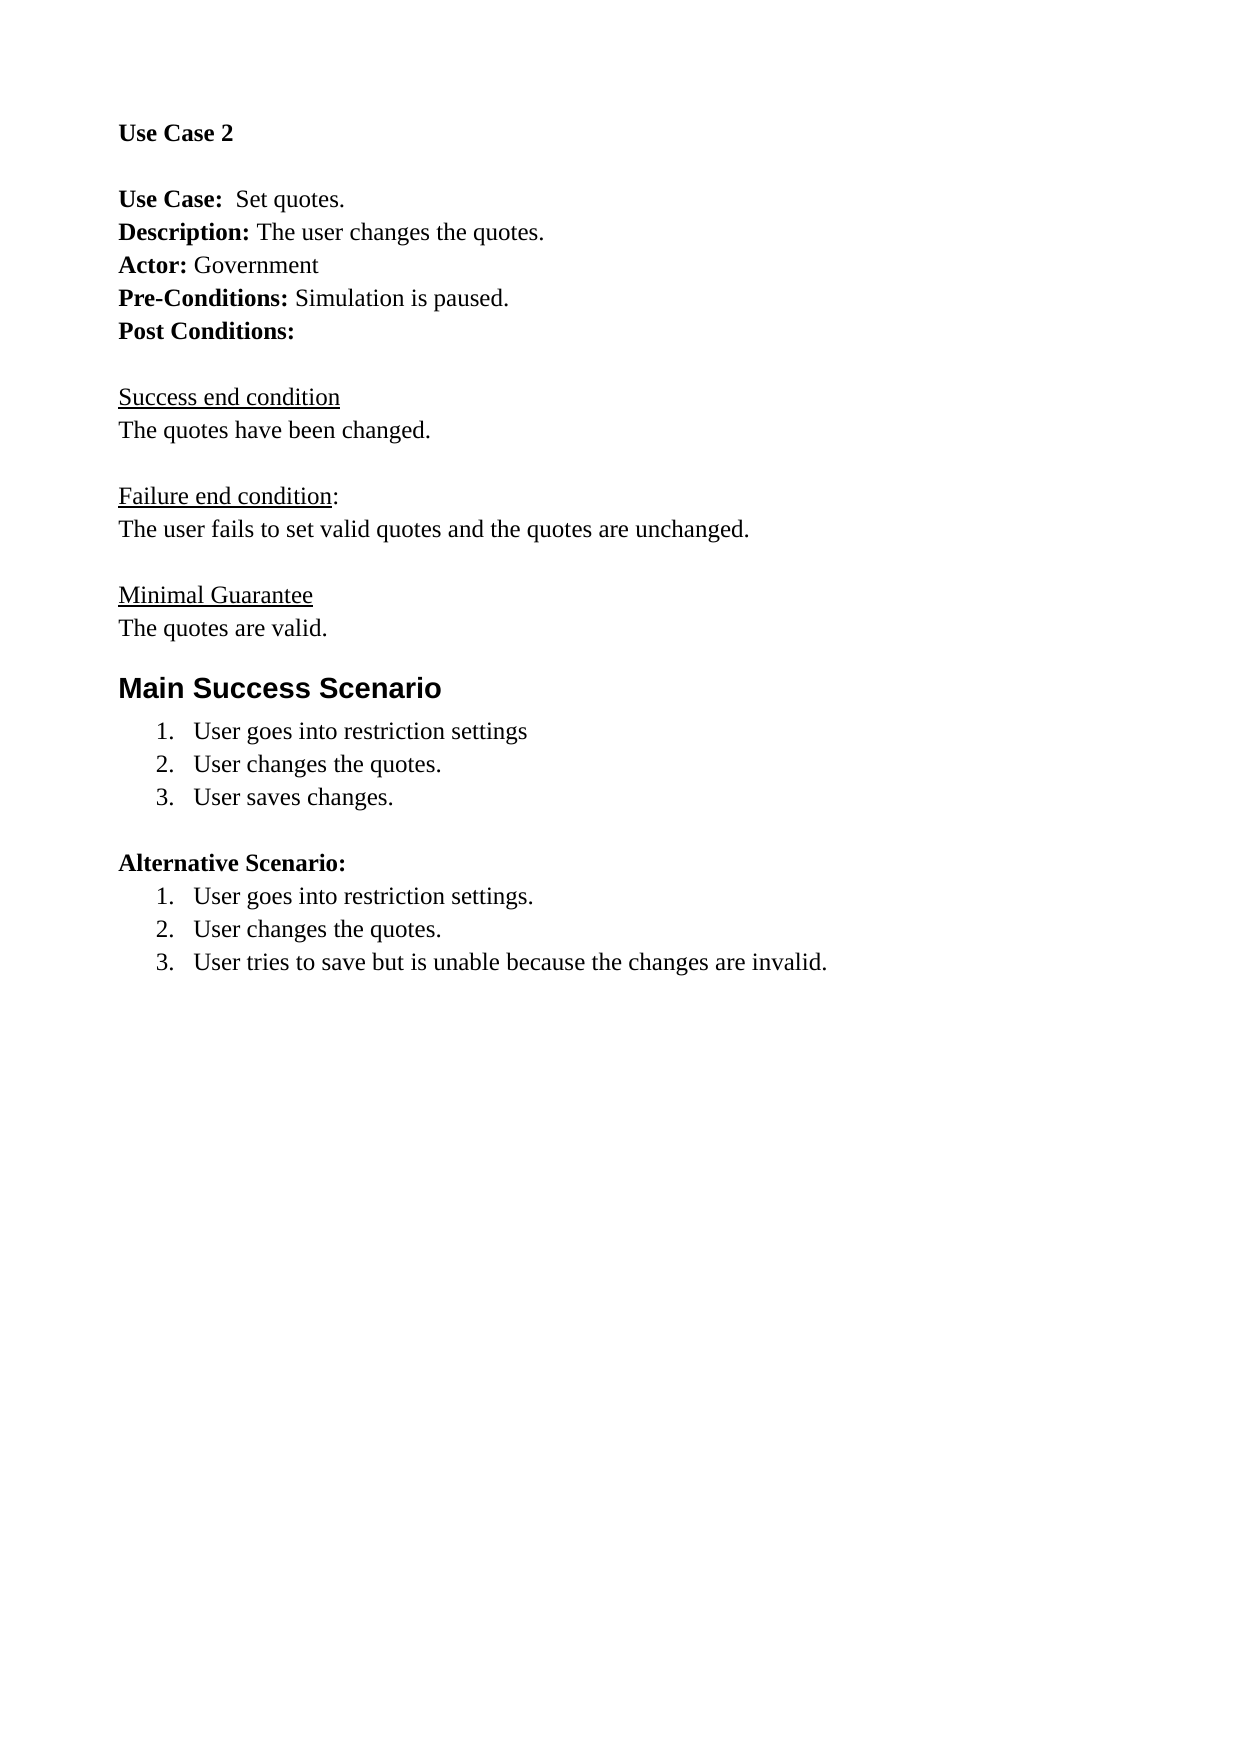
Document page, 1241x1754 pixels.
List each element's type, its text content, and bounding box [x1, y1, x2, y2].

text Use Case 2 [118, 118, 1122, 147]
text The quotes are valid. [118, 613, 1122, 642]
text Pre-Conditions: Simulation is paused. [118, 283, 1122, 312]
text Use Case: Set quotes. [118, 184, 1122, 213]
list User tries to save but is unable because the changes are invalid. [156, 947, 1122, 976]
text Actor: Government [118, 250, 1122, 279]
text Alternative Scenario: [118, 848, 1122, 877]
list User changes the quotes. [156, 749, 1122, 778]
text The user fails to set valid quotes and the quotes are unchanged. [118, 514, 1122, 543]
list User goes into restriction settings. [156, 881, 1122, 910]
list User saves changes. [156, 782, 1122, 811]
text Success end condition [118, 382, 1122, 411]
text Minimal Guarantee [118, 580, 1122, 609]
subtitle Main Success Scenario [118, 671, 1122, 705]
text Description: The user changes the quotes. [118, 217, 1122, 246]
list User goes into restriction settings [156, 716, 1122, 745]
text Failure end condition: [118, 481, 1122, 510]
list User changes the quotes. [156, 914, 1122, 943]
text The quotes have been changed. [118, 415, 1122, 444]
text Post Conditions: [118, 316, 1122, 345]
